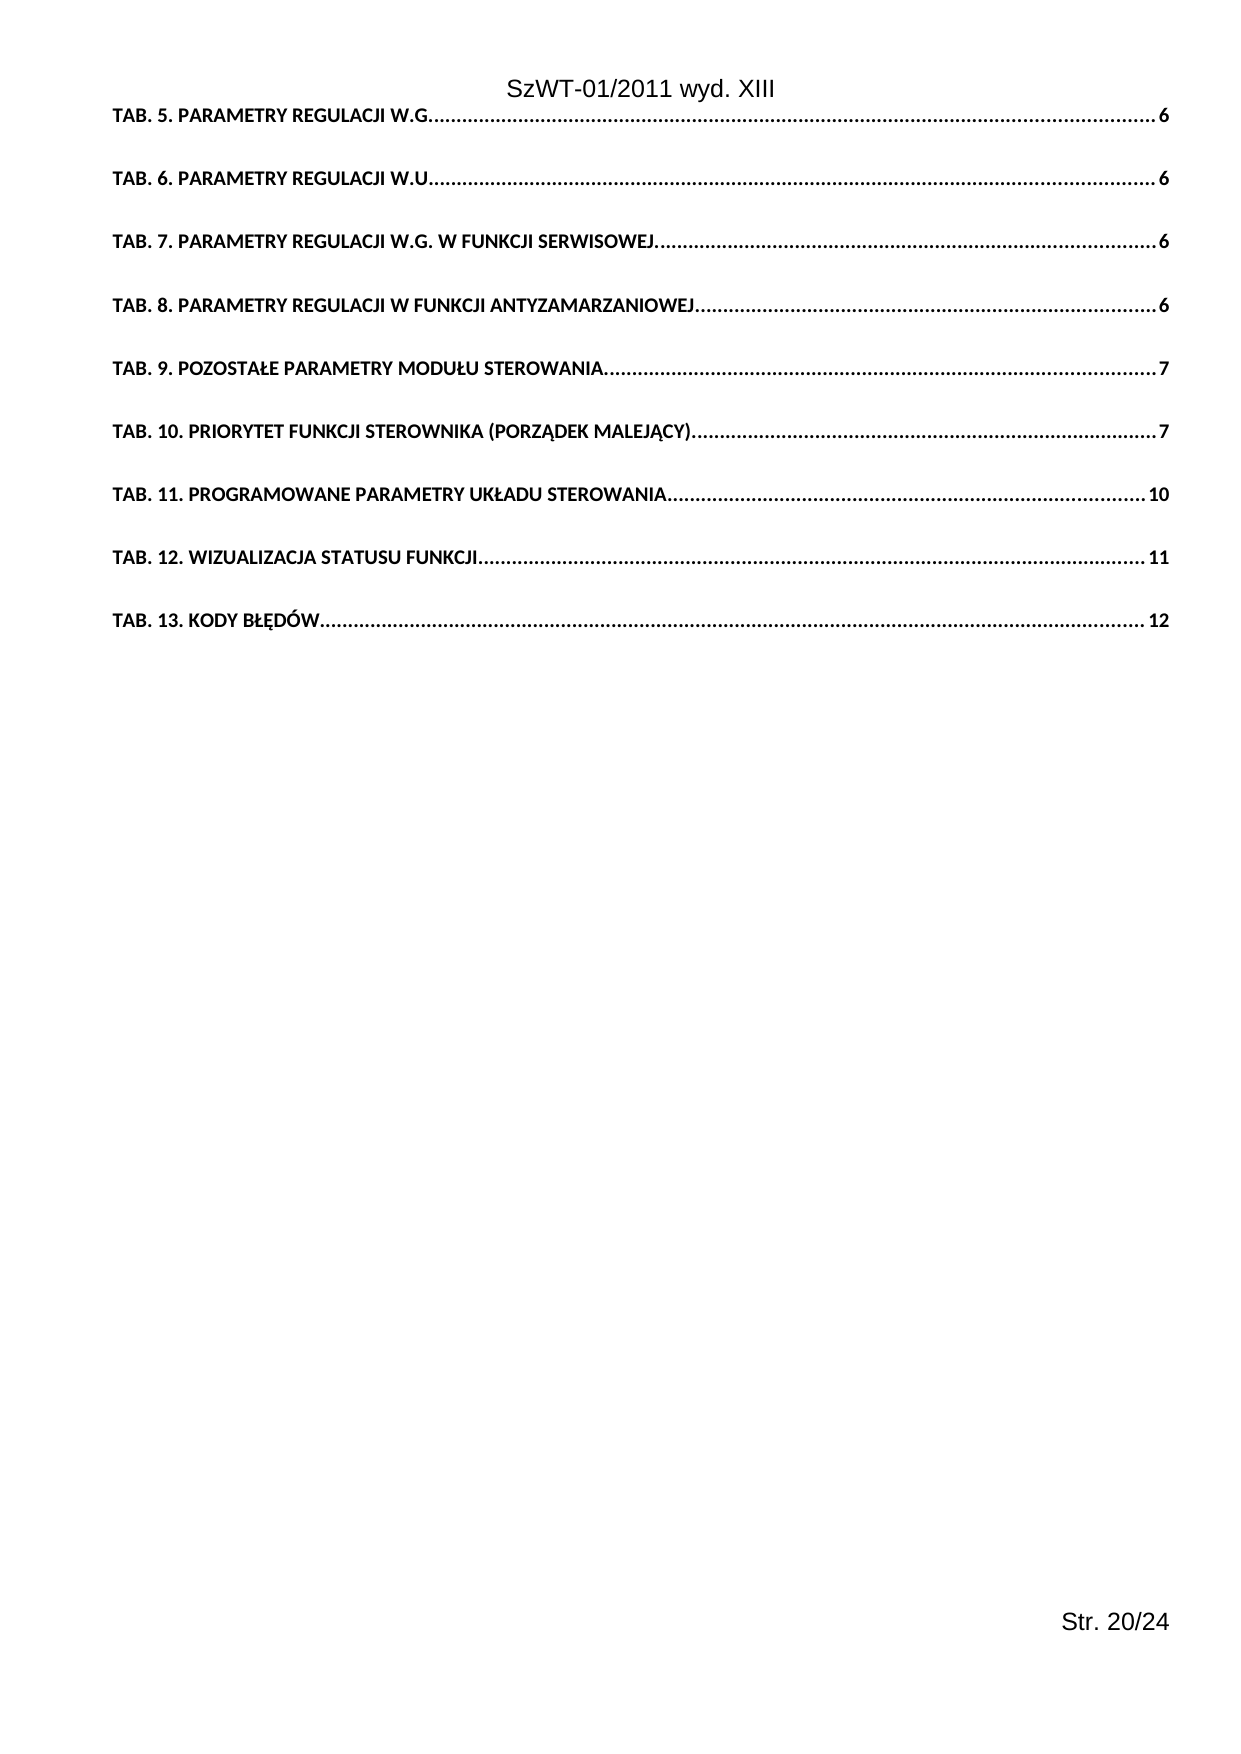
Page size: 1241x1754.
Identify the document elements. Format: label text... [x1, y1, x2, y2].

text Tab. 10. Priorytet funkcji sterownika (porządek malejący). 7 [112, 418, 1169, 443]
text Tab. 5. Parametry regulacji W.G. 6 [112, 102, 1169, 128]
text Tab. 11. Programowane parametry układu sterowania 10 [112, 481, 1169, 507]
text Tab. 7. Parametry regulacji W.G. w funkcji serwisowej. 6 [112, 229, 1169, 254]
text Tab. 13. Kody błędów.. 12 [112, 607, 1169, 633]
text Tab. 8. Parametry regulacji w funkcji antyzamarzaniowej. 6 [112, 292, 1169, 317]
text Tab. 12. Wizualizacja statusu funkcji 11 [112, 544, 1169, 570]
text Tab. 9. Pozostałe parametry modułu sterowania. 7 [112, 355, 1169, 380]
text Tab. 6. Parametry regulacji W.U 6 [112, 166, 1169, 191]
